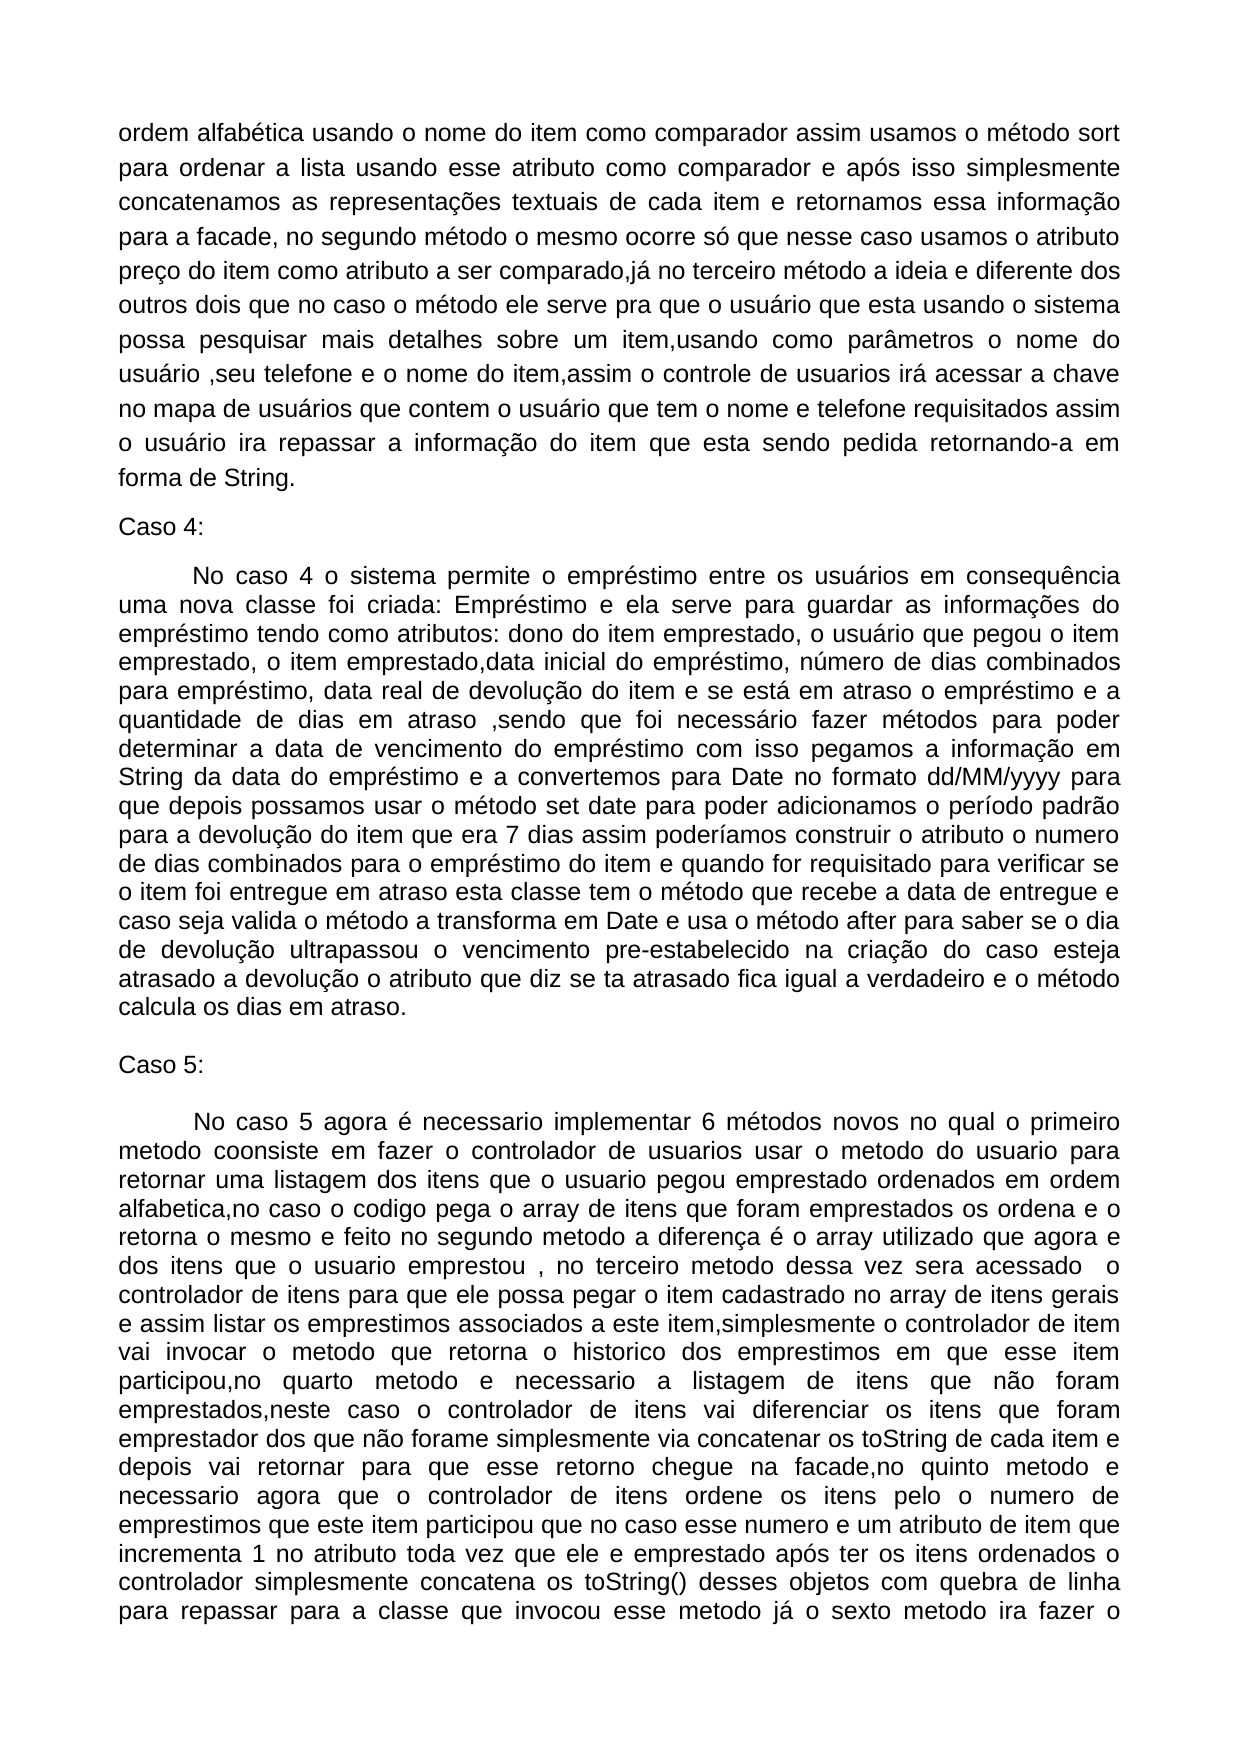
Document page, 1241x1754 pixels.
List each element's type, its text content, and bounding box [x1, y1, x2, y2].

text No caso 4 o sistema permite o empréstimo entre os usuários em consequência uma nova classe foi criada: Empréstimo e ela serve para guardar as informações do empréstimo tendo como atributos: dono do item emprestado, o usuário que pegou o item emprestado, o item emprestado,data inicial do empréstimo, número de dias combinados para empréstimo, data real de devolução do item e se está em atraso o empréstimo e a quantidade de dias em atraso ,sendo que foi necessário fazer métodos para poder determinar a data de vencimento do empréstimo com isso pegamos a informação em String da data do empréstimo e a convertemos para Date no formato dd/MM/yyyy para que depois possamos usar o método set date para poder adicionamos o período padrão para a devolução do item que era 7 dias assim poderíamos construir o atributo o numero de dias combinados para o empréstimo do item e quando for requisitado para verificar se o item foi entregue em atraso esta classe tem o método que recebe a data de entregue e caso seja valida o método a transforma em Date e usa o método after para saber se o dia de devolução ultrapassou o vencimento pre-estabelecido na criação do caso esteja atrasado a devolução o atributo que diz se ta atrasado fica igual a verdadeiro e o método calcula os dias em atraso. [118, 561, 1122, 1021]
text Caso 5: [118, 1050, 1122, 1078]
text ordem alfabética usando o nome do item como comparador assim usamos o método sort para ordenar a lista usando esse atributo como comparador e após isso simplesmente concatenamos as representações textuais de cada item e retornamos essa informação para a facade, no segundo método o mesmo ocorre só que nesse caso usamos o atributo preço do item como atributo a ser comparado,já no terceiro método a ideia e diferente dos outros dois que no caso o método ele serve pra que o usuário que esta usando o sistema possa pesquisar mais detalhes sobre um item,usando como parâmetros o nome do usuário ,seu telefone e o nome do item,assim o controle de usuarios irá acessar a chave no mapa de usuários que contem o usuário que tem o nome e telefone requisitados assim o usuário ira repassar a informação do item que esta sendo pedida retornando-a em forma de String. [118, 118, 1122, 492]
text Caso 4: [118, 512, 1122, 541]
text No caso 5 agora é necessario implementar 6 métodos novos no qual o primeiro metodo coonsiste em fazer o controlador de usuarios usar o metodo do usuario para retornar uma listagem dos itens que o usuario pegou emprestado ordenados em ordem alfabetica,no caso o codigo pega o array de itens que foram emprestados os ordena e o retorna o mesmo e feito no segundo metodo a diferença é o array utilizado que agora e dos itens que o usuario emprestou , no terceiro metodo dessa vez sera acessado o controlador de itens para que ele possa pegar o item cadastrado no array de itens gerais e assim listar os emprestimos associados a este item,simplesmente o controlador de item vai invocar o metodo que retorna o historico dos emprestimos em que esse item participou,no quarto metodo e necessario a listagem de itens que não foram emprestados,neste caso o controlador de itens vai diferenciar os itens que foram emprestador dos que não forame simplesmente via concatenar os toString de cada item e depois vai retornar para que esse retorno chegue na facade,no quinto metodo e necessario agora que o controlador de itens ordene os itens pelo o numero de emprestimos que este item participou que no caso esse numero e um atributo de item que incrementa 1 no atributo toda vez que ele e emprestado após ter os itens ordenados o controlador simplesmente concatena os toString() desses objetos com quebra de linha para repassar para a classe que invocou esse metodo já o sexto metodo ira fazer o [118, 1107, 1122, 1625]
